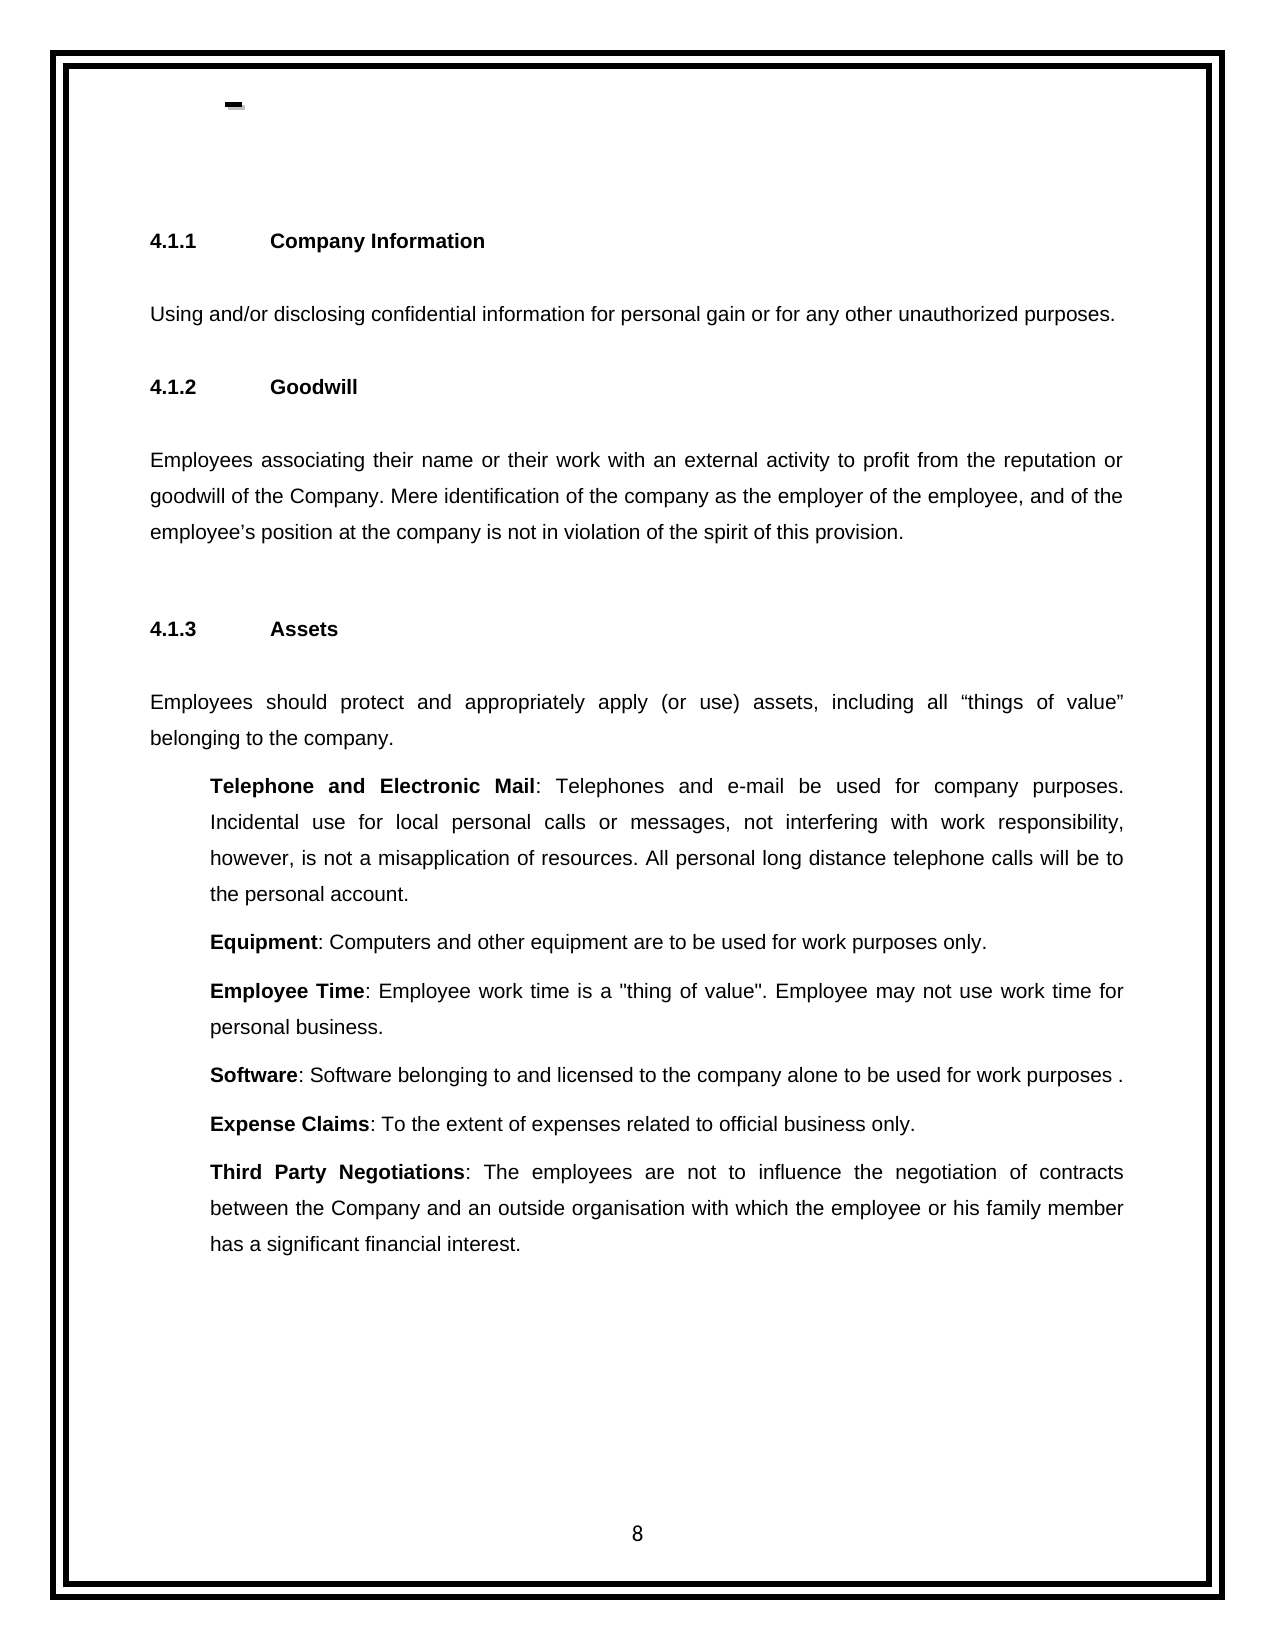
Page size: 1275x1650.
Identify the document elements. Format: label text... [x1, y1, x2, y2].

text Telephone and Electronic Mail: Telephones and e-mail be used for company purposes. Incidental use for local personal calls or messages, not interfering with work responsibility, however, is not a misapplication of resources. All personal long distance telephone calls will be to the personal account. [210, 774, 1125, 906]
text Employees should protect and appropriately apply (or use) assets, including all “things of value” belonging to the company. [150, 689, 1125, 749]
text Software: Software belonging to and licensed to the company alone to be used for work purposes . [210, 1063, 1125, 1087]
subtitle 4.1.2 Goodwill [150, 375, 1125, 399]
text Third Party Negotiations: The employees are not to influence the negotiation of contracts between the Company and an outside organisation with which the employee or his family member has a significant financial interest. [210, 1160, 1125, 1256]
subtitle 4.1.3 Assets [150, 617, 1125, 641]
subtitle Using and/or disclosing confidential information for personal gain or for any other unauthorized purposes. [150, 302, 1125, 326]
text Employee Time: Employee work time is a "thing of value". Employee may not use work time for personal business. [210, 978, 1125, 1038]
text Equipment: Computers and other equipment are to be used for work purposes only. [210, 930, 1125, 954]
text Employees associating their name or their work with an external activity to profit from the reputation or goodwill of the Company. Mere identification of the company as the employer of the employee, and of the employee’s position at the company is not in violation of the spirit of this provision. [150, 448, 1125, 544]
subtitle 4.1.1 Company Information [150, 229, 1125, 253]
text Expense Claims: To the extent of expenses related to official business only. [210, 1111, 1125, 1135]
